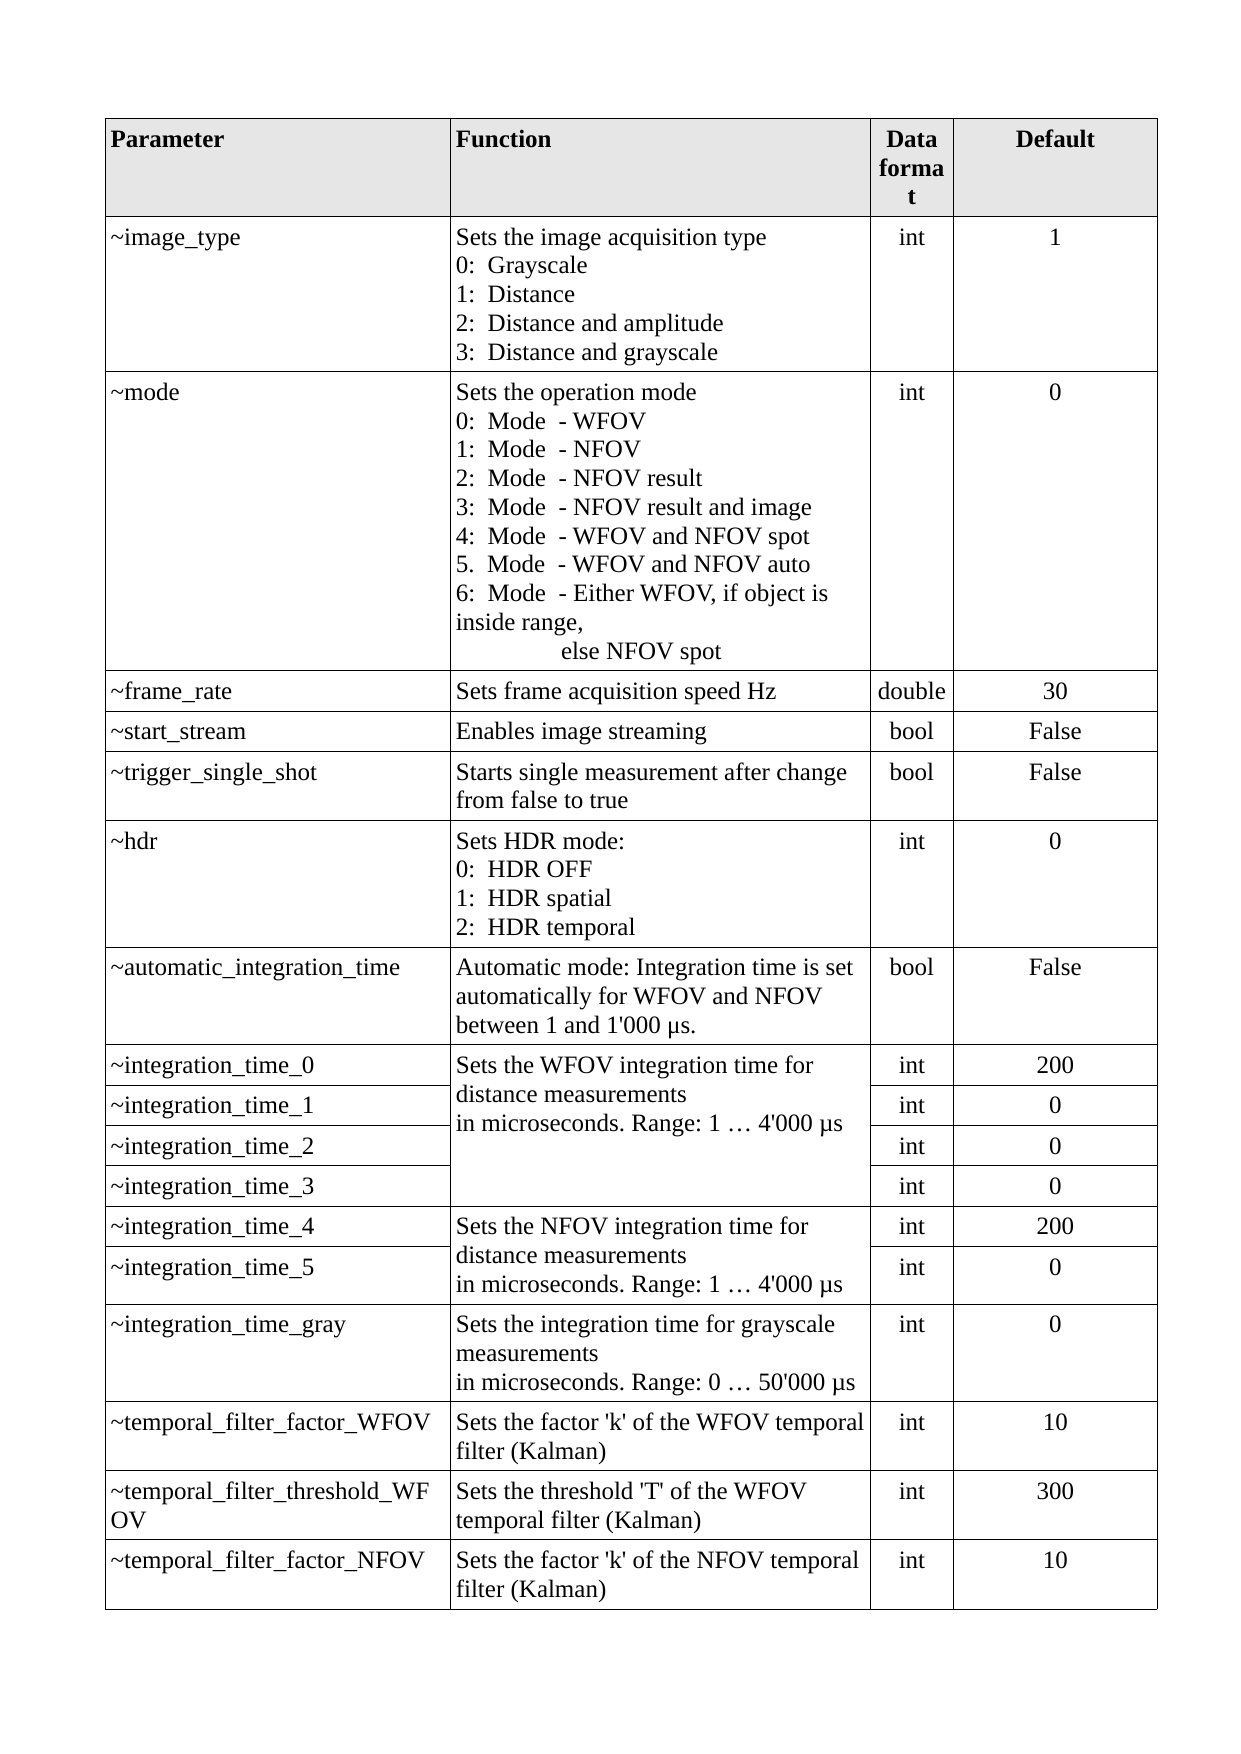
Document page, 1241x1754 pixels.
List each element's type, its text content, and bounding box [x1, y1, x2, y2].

table_header Parameter [106, 119, 450, 216]
table_cell int [871, 1247, 953, 1303]
table_cell int [871, 1540, 953, 1608]
table_cell ~start_stream [106, 712, 450, 751]
table_cell 1 [954, 217, 1157, 371]
table_cell 300 [954, 1471, 1157, 1539]
table_cell 200 [954, 1045, 1157, 1085]
table_cell Sets the factor 'k' of the WFOV temporal filter (Kalman) [451, 1402, 870, 1470]
table_header Function [451, 119, 870, 216]
table_cell ~hdr [106, 821, 450, 947]
table_cell 0 [954, 1247, 1157, 1303]
table_cell Sets frame acquisition speed Hz [451, 671, 870, 711]
table_cell 0 [954, 1166, 1157, 1206]
table_cell bool [871, 948, 953, 1044]
table_cell Sets HDR mode: 0: HDR OFF 1: HDR spatial 2: HDR temporal [451, 821, 870, 947]
table_cell ~temporal_filter_factor_WFOV [106, 1402, 450, 1470]
table_cell bool [871, 712, 953, 751]
table_cell ~integration_time_0 [106, 1045, 450, 1085]
table_header Default [954, 119, 1157, 216]
table_cell Enables image streaming [451, 712, 870, 751]
table_cell ~mode [106, 372, 450, 670]
table_cell Sets the NFOV integration time for distance measurements in microseconds. Range: 1 … 4'000 µs [451, 1207, 870, 1303]
table_cell ~automatic_integration_time [106, 948, 450, 1044]
table_cell ~image_type [106, 217, 450, 371]
table_cell 30 [954, 671, 1157, 711]
table_cell ~temporal_filter_factor_NFOV [106, 1540, 450, 1608]
table_cell 10 [954, 1402, 1157, 1470]
table_cell double [871, 671, 953, 711]
table_cell False [954, 948, 1157, 1044]
table_cell Starts single measurement after change from false to true [451, 752, 870, 820]
table_cell int [871, 1045, 953, 1085]
table_cell int [871, 1166, 953, 1206]
table_cell int [871, 1126, 953, 1165]
table_cell 0 [954, 1126, 1157, 1165]
table_cell Sets the integration time for grayscale measurements in microseconds. Range: 0 … 50'000 µs [451, 1305, 870, 1401]
table_cell ~integration_time_1 [106, 1086, 450, 1125]
table_cell int [871, 372, 953, 670]
table_cell int [871, 1402, 953, 1470]
table_cell Sets the threshold 'T' of the WFOV temporal filter (Kalman) [451, 1471, 870, 1539]
table_cell ~integration_time_4 [106, 1207, 450, 1246]
table_cell ~integration_time_2 [106, 1126, 450, 1165]
table_cell Sets the operation mode 0: Mode - WFOV 1: Mode - NFOV 2: Mode - NFOV result 3: Mode - NFOV result and image 4: Mode - WFOV and NFOV spot 5. Mode - WFOV and NFOV auto 6: Mode - Either WFOV, if object is inside range, else NFOV spot [451, 372, 870, 670]
table_cell 0 [954, 821, 1157, 947]
table_cell 10 [954, 1540, 1157, 1608]
table_cell ~trigger_single_shot [106, 752, 450, 820]
table_cell 0 [954, 1305, 1157, 1401]
table_cell bool [871, 752, 953, 820]
table_cell ~frame_rate [106, 671, 450, 711]
table_cell Sets the image acquisition type 0: Grayscale 1: Distance 2: Distance and amplitude 3: Distance and grayscale [451, 217, 870, 371]
table_cell False [954, 752, 1157, 820]
table_header Data format [871, 119, 953, 216]
table_cell int [871, 1086, 953, 1125]
table_cell int [871, 1305, 953, 1401]
table_cell ~temporal_filter_threshold_WFOV [106, 1471, 450, 1539]
table_cell int [871, 1471, 953, 1539]
table_cell int [871, 217, 953, 371]
table_cell ~integration_time_3 [106, 1166, 450, 1206]
table_cell int [871, 821, 953, 947]
table_cell 200 [954, 1207, 1157, 1246]
table_cell int [871, 1207, 953, 1246]
table_cell False [954, 712, 1157, 751]
table_cell Automatic mode: Integration time is set automatically for WFOV and NFOV between 1 and 1'000 μs. [451, 948, 870, 1044]
table_cell Sets the factor 'k' of the NFOV temporal filter (Kalman) [451, 1540, 870, 1608]
table_cell 0 [954, 372, 1157, 670]
table_cell 0 [954, 1086, 1157, 1125]
table_cell ~integration_time_5 [106, 1247, 450, 1303]
table_cell ~integration_time_gray [106, 1305, 450, 1401]
table_cell Sets the WFOV integration time for distance measurements in microseconds. Range: 1 … 4'000 µs [451, 1045, 870, 1206]
